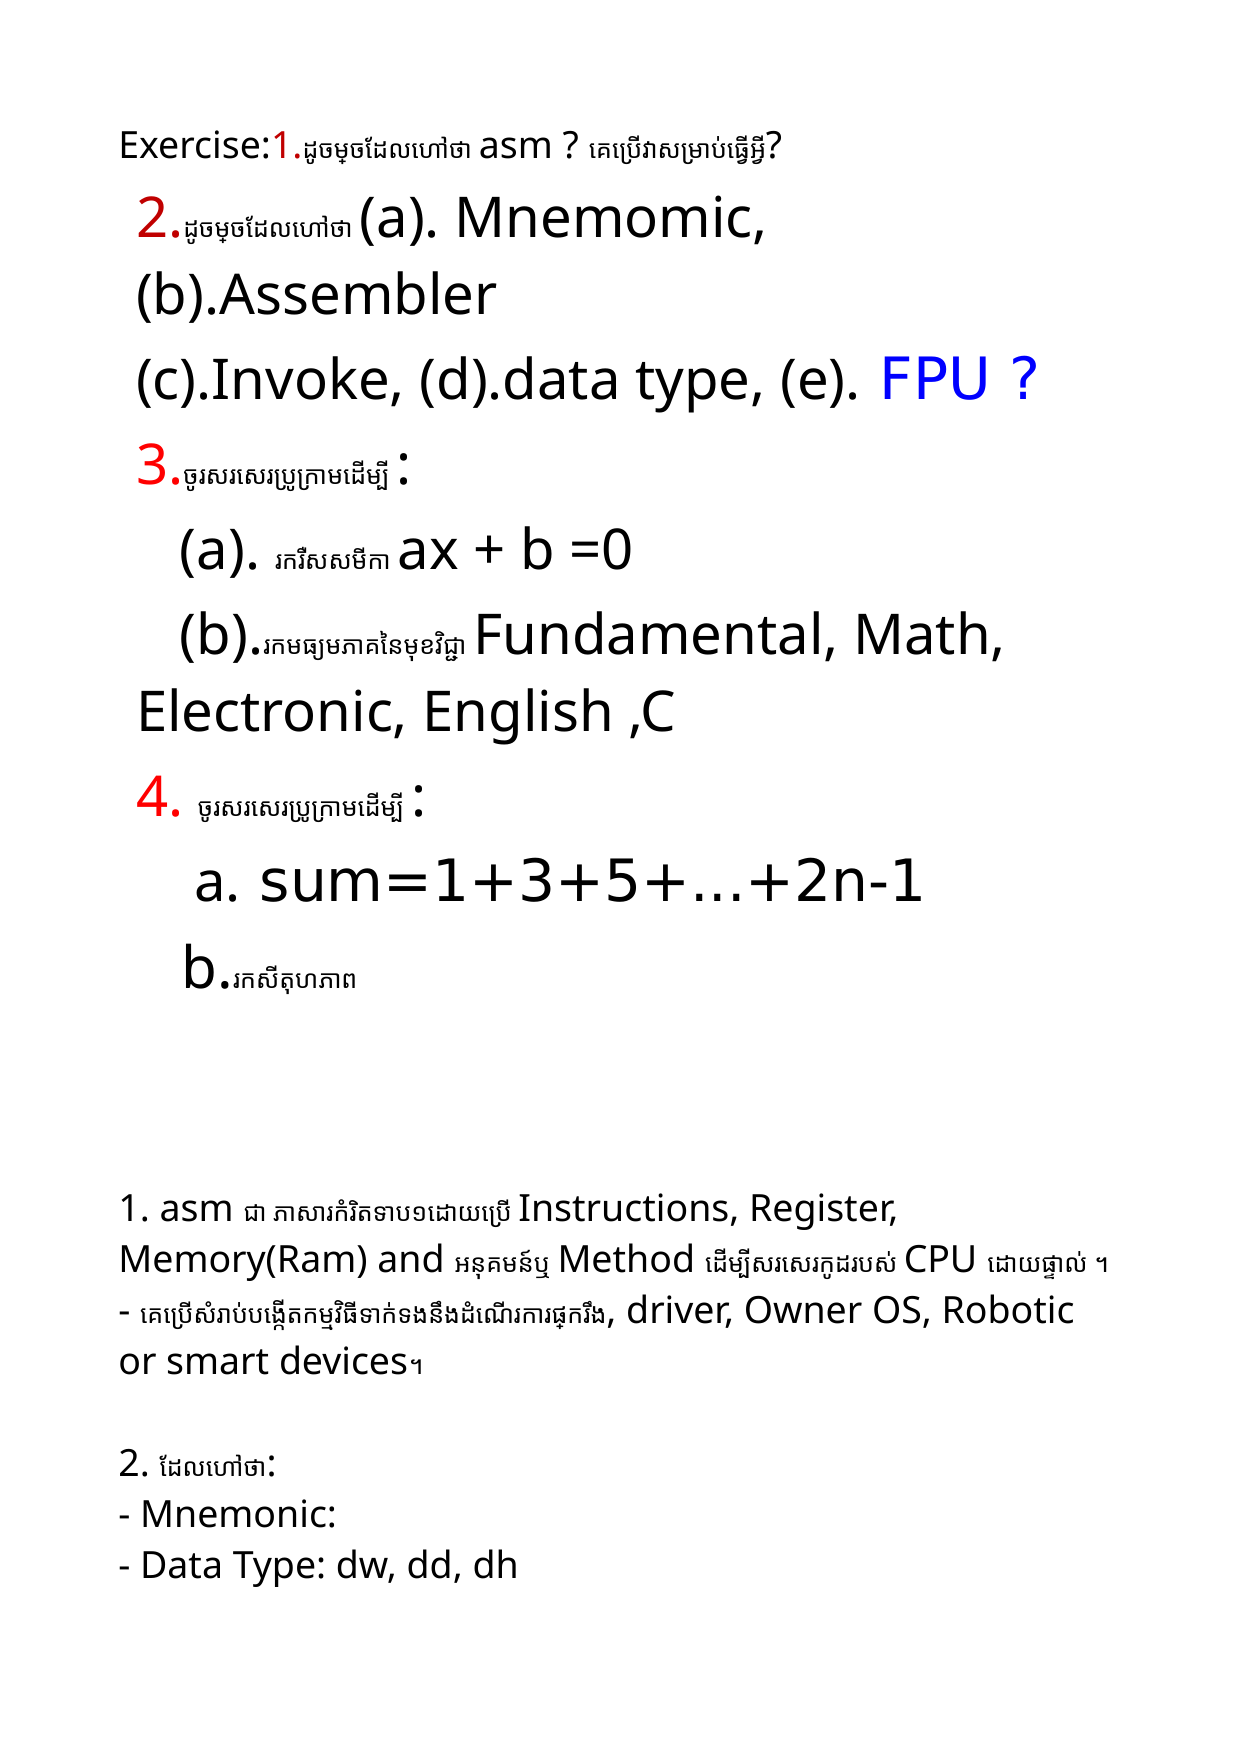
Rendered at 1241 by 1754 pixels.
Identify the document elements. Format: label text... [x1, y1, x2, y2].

text - Mnemonic: [118, 1487, 1122, 1538]
text 3.ចូរសរសេរប្រូក្រាមដើម្បី : [136, 424, 1122, 501]
text b.រកសីតុហភាព [136, 926, 1122, 1005]
text a. sum=1+3+5+...+2n-1 [136, 841, 1122, 917]
text Exercise:1.ដូចម្តេចដែលហៅថា asm ? គេប្រើវាសម្រាប់ធ្វើអ្វី? [118, 118, 1122, 169]
text 4. ចូរសរសេរប្រូក្រាមដើម្បី : [136, 756, 1122, 832]
text (b).រកមធ្យមភាគនៃមុខវិជ្ជា Fundamental, Math, Electronic, English ,C [136, 594, 1122, 747]
text - Data Type: dw, dd, dh [118, 1538, 1122, 1589]
text 1. asm ជា ភាសារកំរិតទាប១ដោយប្រើ Instructions, Register, Memory(Ram) and អនុគមន៍ឬ Method ដើម្បីសរសេរកូដរបស់ CPU ដោយផ្ទាល់ ។ - គេប្រើសំរាប់បង្កើតកម្មវិធីទាក់ទងនឹងដំណើរការផ្នែករឹង, driver, Owner OS, Robotic or smart devices។ [118, 1181, 1122, 1385]
text (c).Invoke, (d).data type, (e). FPU ? [136, 339, 1122, 416]
text 2. ដែលហៅថា: [118, 1436, 1122, 1487]
text (a). រករឺសសមីកា​ ax + b =0 [136, 509, 1122, 586]
text 2.ដូចម្តេចដែលហៅថា (a). Mnemomic, (b).Assembler [136, 177, 1122, 331]
